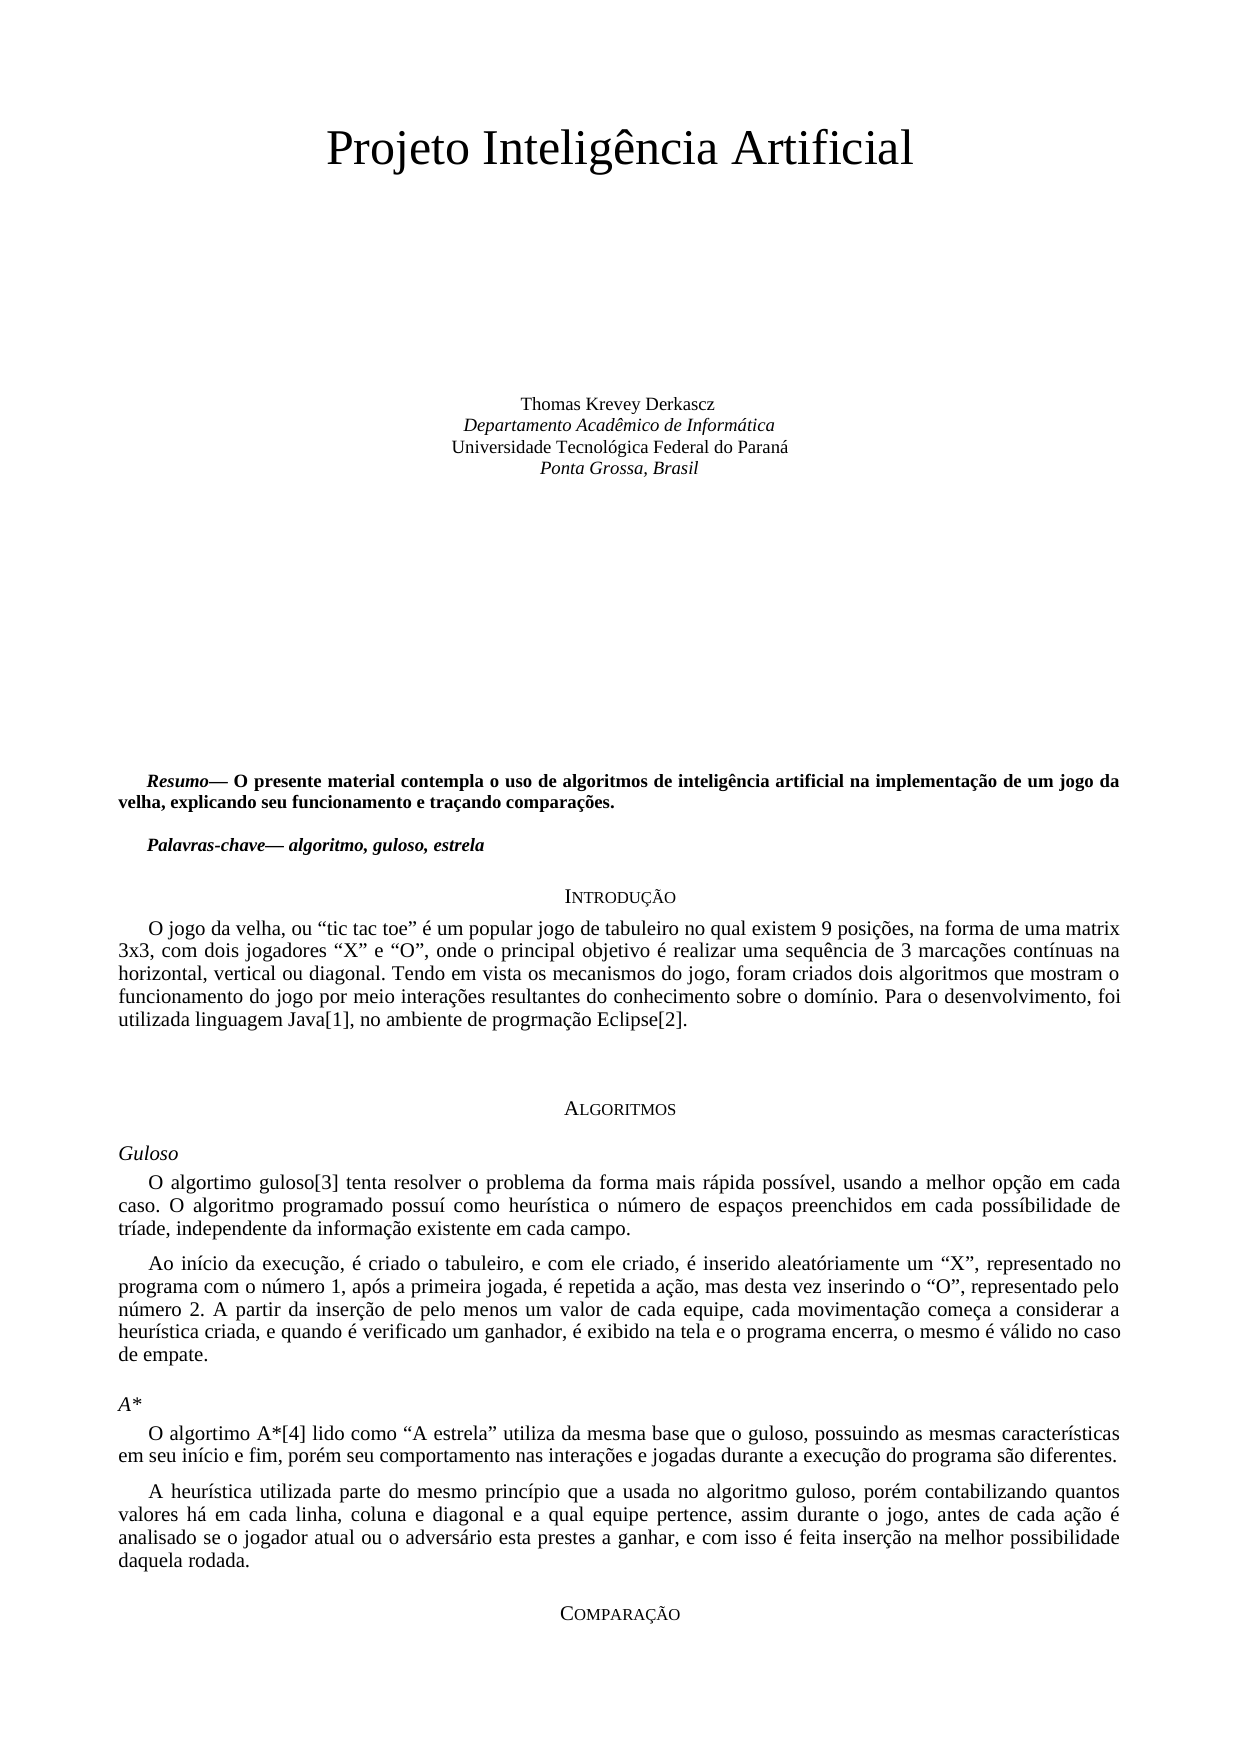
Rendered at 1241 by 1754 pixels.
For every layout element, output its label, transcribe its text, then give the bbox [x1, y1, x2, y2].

text Thomas Krevey Derkascz Departamento Acadêmico de Informática Universidade Tecnológica Federal do Paraná Ponta Grossa, Brasil [118, 393, 1122, 507]
text O algortimo guloso[3] tenta resolver o problema da forma mais rápida possível, usando a melhor opção em cada caso. O algoritmo programado possuí como heurística o número de espaços preenchidos em cada possíbilidade de tríade, independente da informação existente em cada campo. [118, 1171, 1122, 1239]
text Comparação [118, 1601, 1122, 1625]
text Guloso [118, 1141, 1122, 1164]
text Palavras-chave— algoritmo, guloso, estrela [118, 833, 1122, 855]
text line 3: name of organization (of Affiliation) line 4: City, Country [118, 595, 1122, 709]
text O algortimo A*[4] lido como “A estrela” utiliza da mesma base que o guloso, possuindo as mesmas características em seu início e fim, porém seu comportamento nas interações e jogadas durante a execução do programa são diferentes. [118, 1422, 1122, 1467]
text asdasdasd [118, 540, 1122, 562]
text Algoritmos [118, 1096, 1122, 1120]
text Projeto Inteligência Artificial [118, 118, 1122, 176]
text O jogo da velha, ou “tic tac toe” é um popular jogo de tabuleiro no qual existem 9 posições, na forma de uma matrix 3x3, com dois jogadores “X” e “O”, onde o principal objetivo é realizar uma sequência de 3 marcações contínuas na horizontal, vertical ou diagonal. Tendo em vista os mecanismos do jogo, foram criados dois algoritmos que mostram o funcionamento do jogo por meio interações resultantes do conhecimento sobre o domínio. Para o desenvolvimento, foi utilizada linguagem Java[1], no ambiente de progrmação Eclipse[2]. [118, 917, 1122, 1031]
text A* [118, 1391, 1122, 1416]
text Resumo— O presente material contempla o uso de algoritmos de inteligência artificial na implementação de um jogo da velha, explicando seu funcionamento e traçando comparações. [118, 769, 1122, 813]
text Ao início da execução, é criado o tabuleiro, e com ele criado, é inserido aleatóriamente um “X”, representado no programa com o número 1, após a primeira jogada, é repetida a ação, mas desta vez inserindo o “O”, representado pelo número 2. A partir da inserção de pelo menos um valor de cada equipe, cada movimentação começa a considerar a heurística criada, e quando é verificado um ganhador, é exibido na tela e o programa encerra, o mesmo é válido no caso de empate. [118, 1252, 1122, 1366]
text Introdução [118, 884, 1122, 908]
text A heurística utilizada parte do mesmo princípio que a usada no algoritmo guloso, porém contabilizando quantos valores há em cada linha, coluna e diagonal e a qual equipe pertence, assim durante o jogo, antes de cada ação é analisado se o jogador atual ou o adversário esta prestes a ganhar, e com isso é feita inserção na melhor possibilidade daquela rodada. [118, 1480, 1122, 1572]
